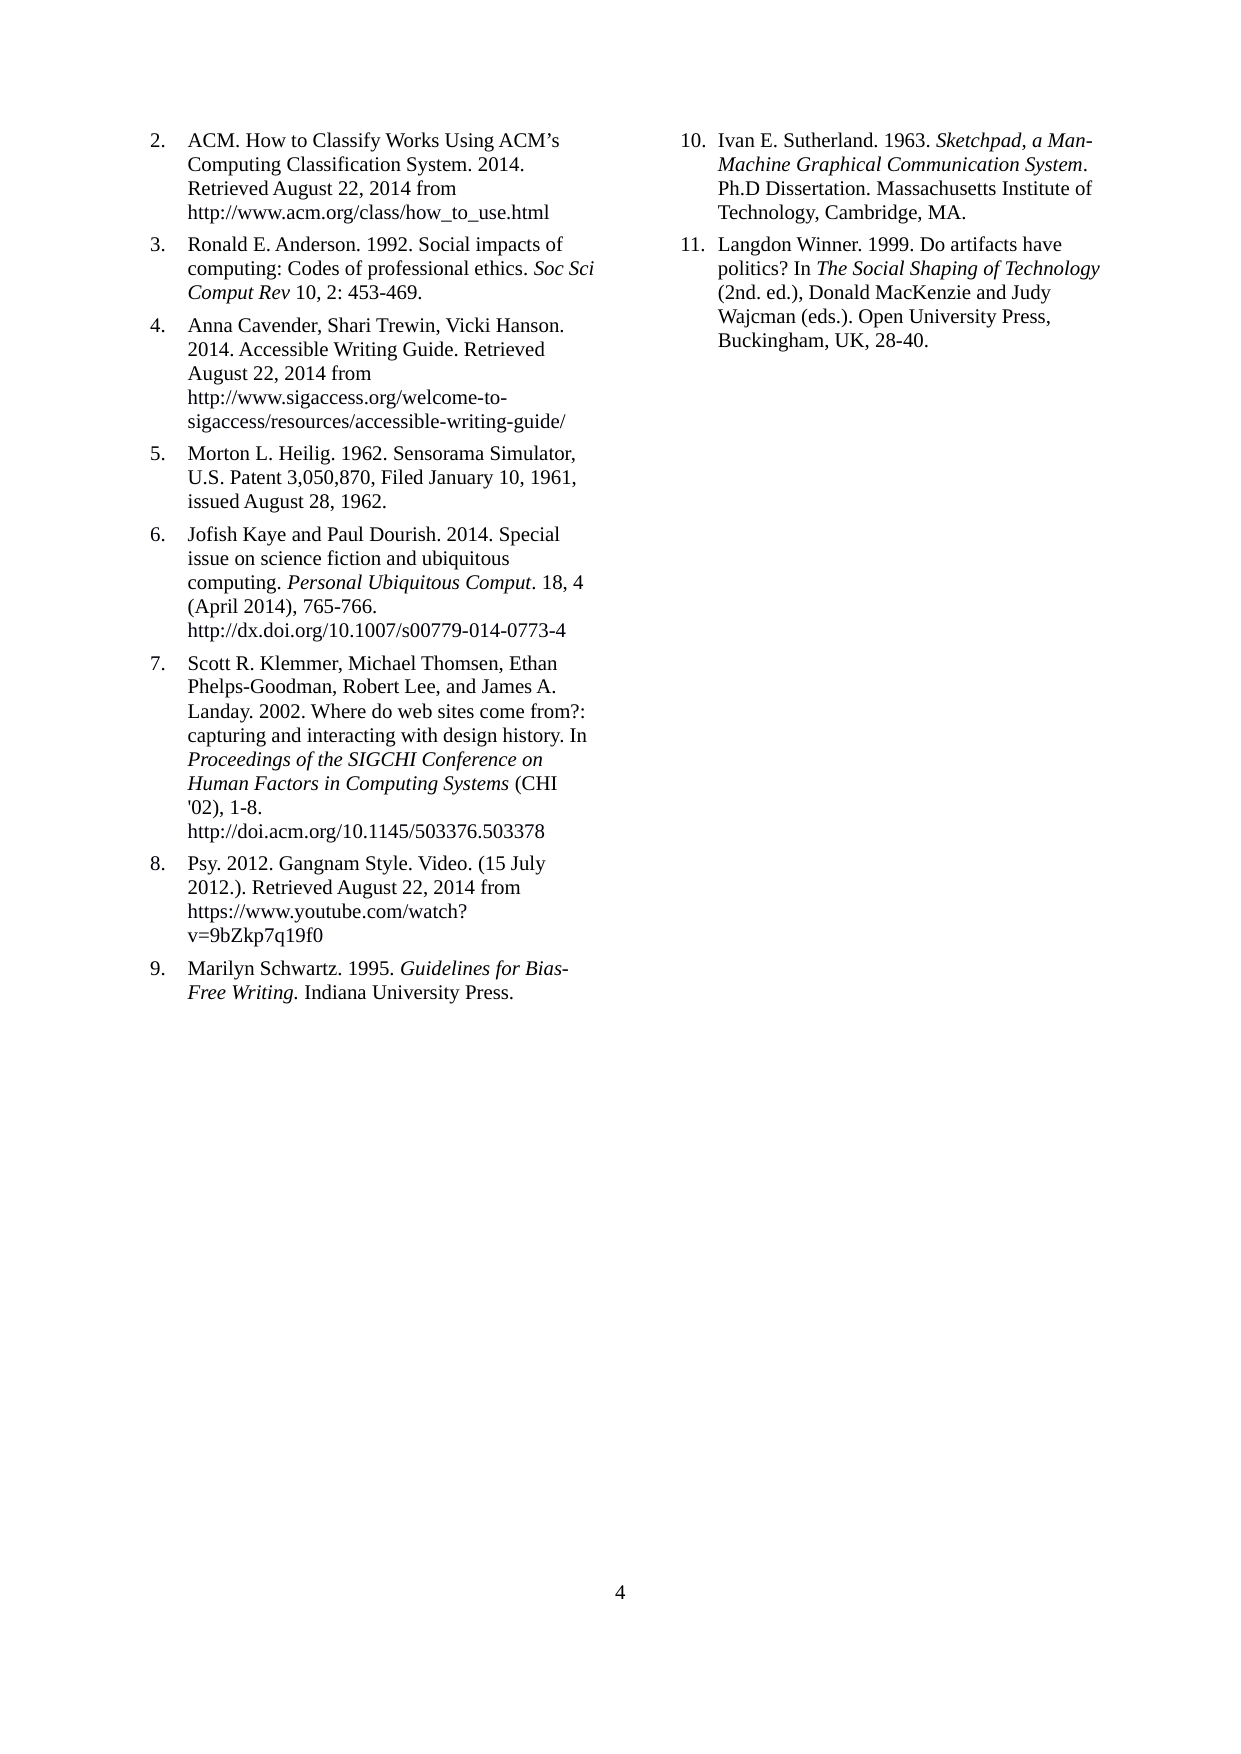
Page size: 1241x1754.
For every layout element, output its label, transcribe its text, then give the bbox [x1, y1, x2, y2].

list ACM. How to Classify Works Using ACM’s Computing Classification System. 2014. Retrieved August 22, 2014 from http://www.acm.org/class/how_to_use.html [150, 127, 598, 224]
list Anna Cavender, Shari Trewin, Vicki Hanson. 2014. Accessible Writing Guide. Retrieved August 22, 2014 from http://www.sigaccess.org/welcome-to-sigaccess/resources/accessible-writing-guide/ [150, 313, 598, 433]
list Marilyn Schwartz. 1995. Guidelines for Bias-Free Writing. Indiana University Press. [150, 956, 598, 1004]
list Morton L. Heilig. 1962. Sensorama Simulator, U.S. Patent 3,050,870, Filed January 10, 1961, issued August 28, 1962. [150, 441, 598, 513]
list Jofish Kaye and Paul Dourish. 2014. Special issue on science fiction and ubiquitous computing. Personal Ubiquitous Comput. 18, 4 (April 2014), 765-766. http://dx.doi.org/10.1007/s00779-014-0773-4 [150, 522, 598, 642]
list Ivan E. Sutherland. 1963. Sketchpad, a Man-Machine Graphical Communication System. Ph.D Dissertation. Massachusetts Institute of Technology, Cambridge, MA. [680, 127, 1128, 224]
list Scott R. Klemmer, Michael Thomsen, Ethan Phelps-Goodman, Robert Lee, and James A. Landay. 2002. Where do web sites come from?: capturing and interacting with design history. In Proceedings of the SIGCHI Conference on Human Factors in Computing Systems (CHI '02), 1-8. http://doi.acm.org/10.1145/503376.503378 [150, 650, 598, 843]
list Psy. 2012. Gangnam Style. Video. (15 July 2012.). Retrieved August 22, 2014 from https://www.youtube.com/watch?v=9bZkp7q19f0 [150, 851, 598, 947]
list Ronald E. Anderson. 1992. Social impacts of computing: Codes of professional ethics. Soc Sci Comput Rev 10, 2: 453-469. [150, 232, 598, 304]
list Langdon Winner. 1999. Do artifacts have politics? In The Social Shaping of Technology (2nd. ed.), Donald MacKenzie and Judy Wajcman (eds.). Open University Press, Buckingham, UK, 28-40. [680, 232, 1128, 352]
